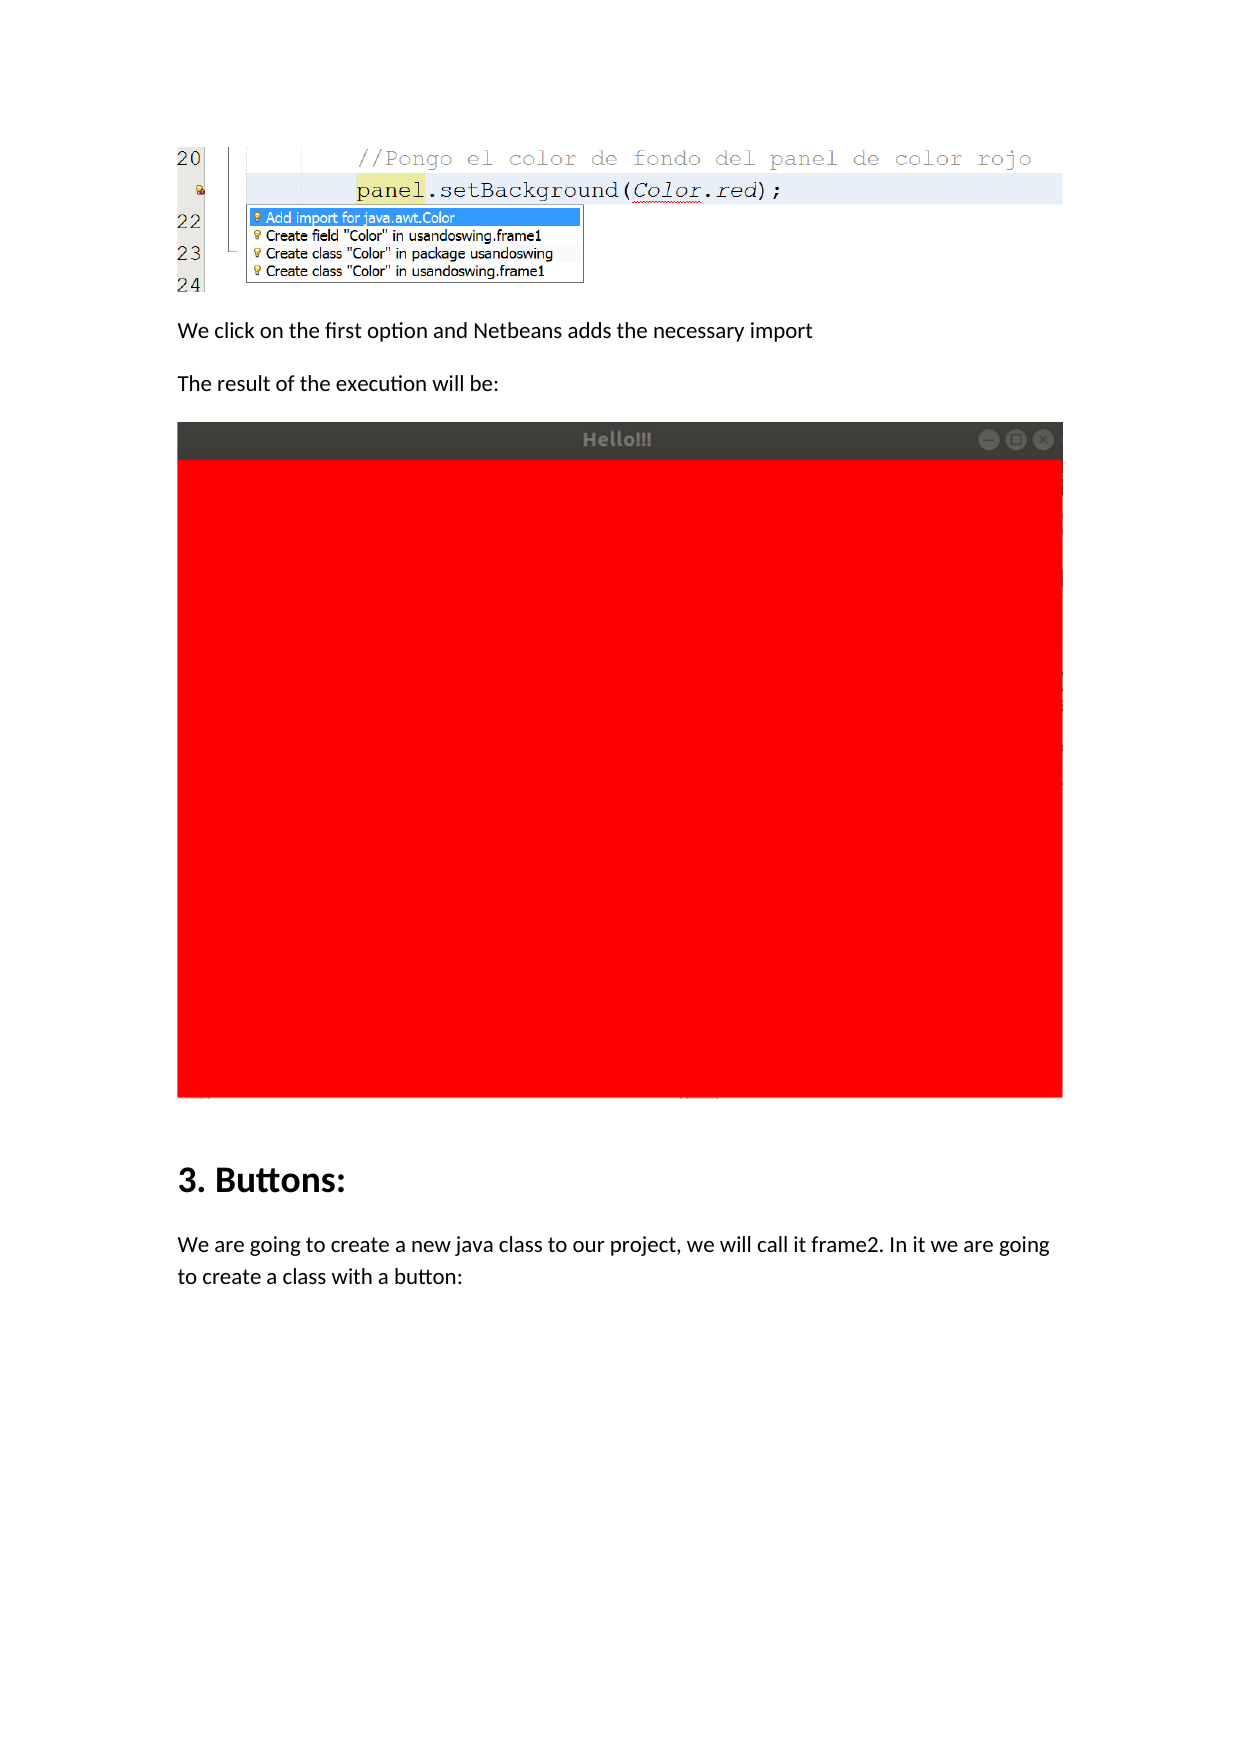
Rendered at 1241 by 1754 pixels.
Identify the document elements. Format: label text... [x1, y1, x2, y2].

text We click on the first option and Netbeans adds the necessary import [177, 316, 1063, 344]
picture [177, 147, 1063, 292]
text We are going to create a new java class to our project, we will call it frame2. In it we are going to create a class with a button: [177, 1230, 1063, 1290]
text The result of the execution will be: [177, 369, 1063, 397]
picture [177, 422, 1063, 1099]
text 3. Buttons: [177, 1156, 1063, 1202]
